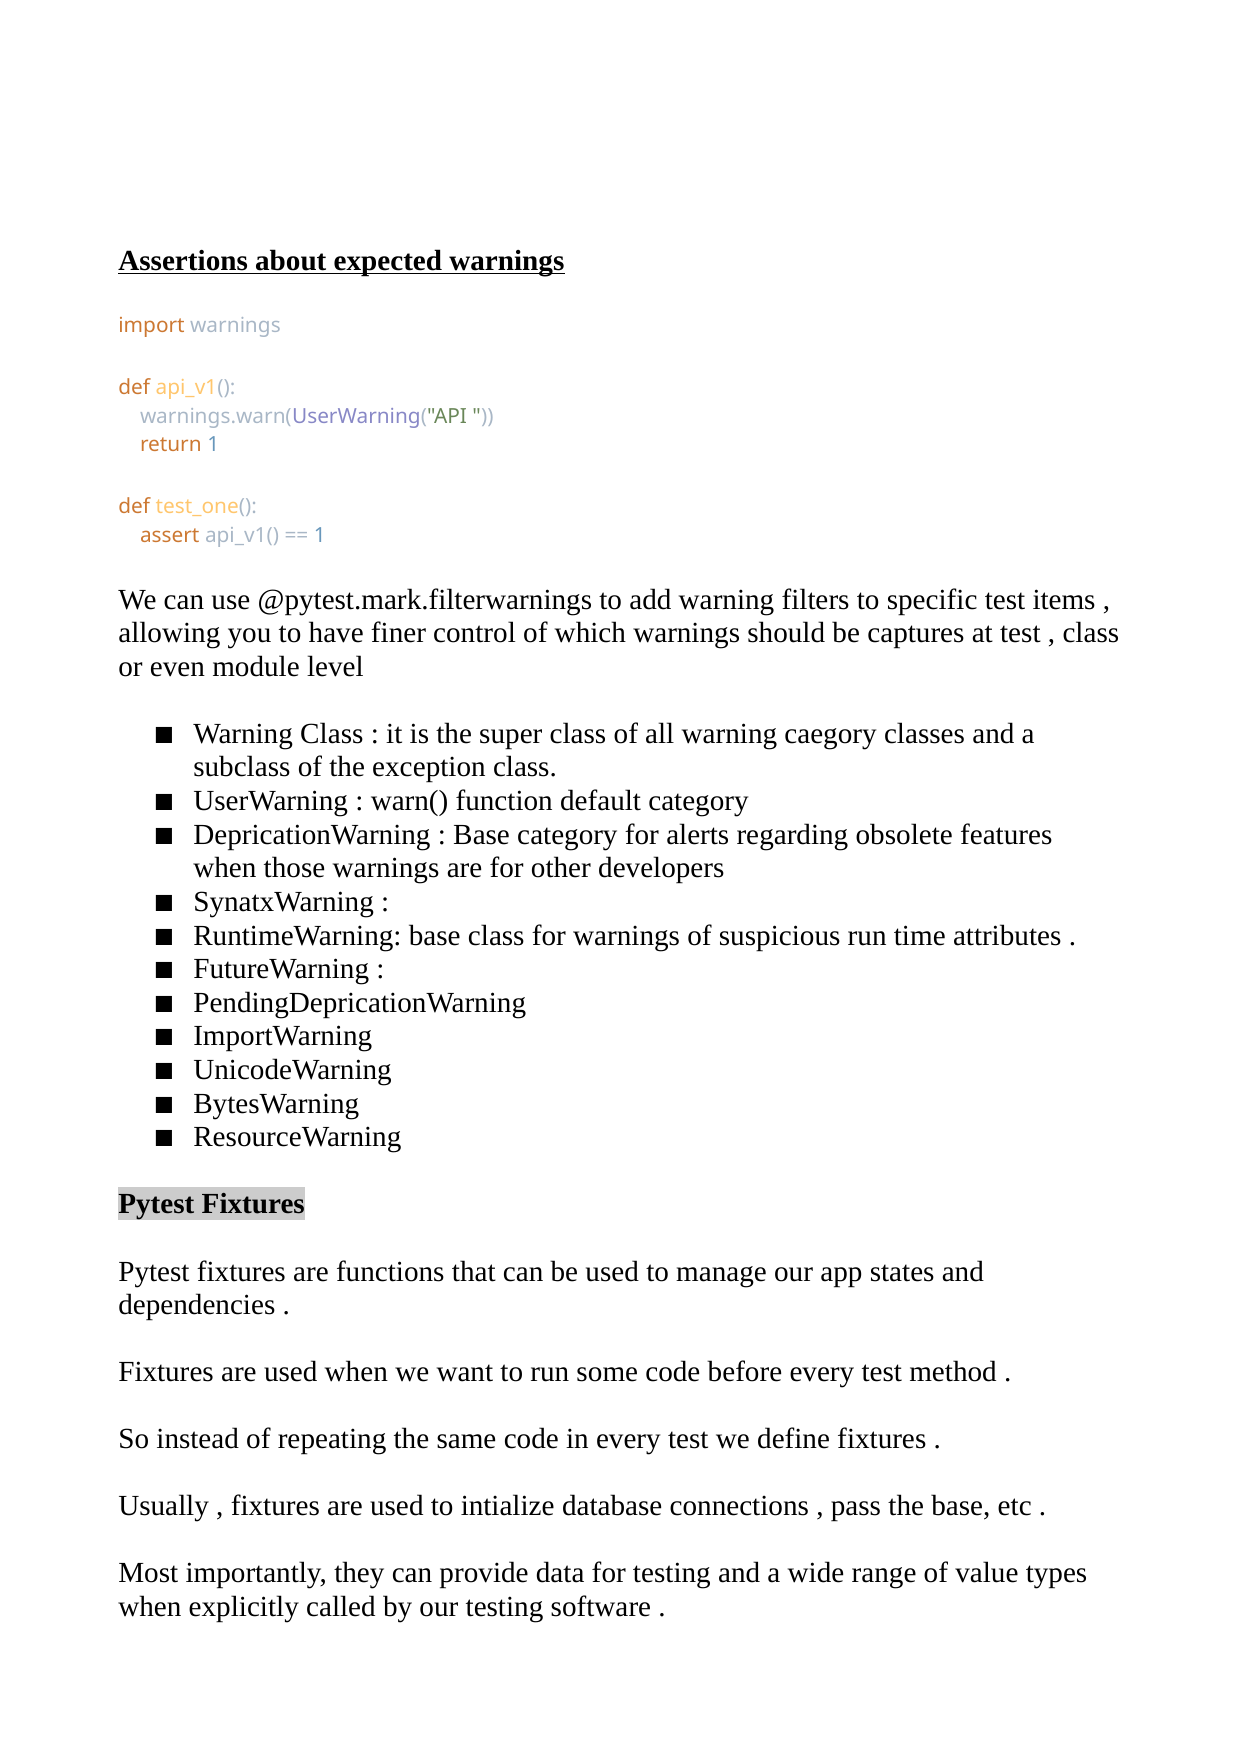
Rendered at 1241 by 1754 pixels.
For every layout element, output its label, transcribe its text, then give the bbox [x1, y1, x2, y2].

list SynatxWarning : [156, 884, 1122, 918]
text Pytest Fixtures [118, 1187, 1122, 1220]
text Assertions about expected warnings [118, 243, 1122, 277]
list ImportWarning [156, 1018, 1122, 1052]
text import warnings def api_v1(): warnings.warn(UserWarning("API ")) return 1 def test_one(): assert api_v1() == 1 [118, 311, 1122, 548]
text Most importantly, they can provide data for testing and a wide range of value types when explicitly called by our testing software . [118, 1556, 1122, 1623]
list UnicodeWarning [156, 1052, 1122, 1086]
text We can use @pytest.mark.filterwarnings to add warning filters to specific test items , allowing you to have finer control of which warnings should be captures at test , class or even module level [118, 582, 1122, 682]
list Warning Class : it is the super class of all warning caegory classes and a subclass of the exception class. [156, 716, 1122, 783]
list FutureWarning : [156, 951, 1122, 985]
text Usually , fixtures are used to intialize database connections , pass the base, etc . [118, 1488, 1122, 1522]
text Fixtures are used when we want to run some code before every test method . [118, 1354, 1122, 1388]
list DepricationWarning : Base category for alerts regarding obsolete features when those warnings are for other developers [156, 817, 1122, 884]
list UserWarning : warn() function default category [156, 783, 1122, 817]
list BytesWarning [156, 1086, 1122, 1119]
list ResourceWarning [156, 1119, 1122, 1153]
list PendingDepricationWarning [156, 985, 1122, 1018]
text Pytest fixtures are functions that can be used to manage our app states and dependencies . [118, 1254, 1122, 1321]
list RuntimeWarning: base class for warnings of suspicious run time attributes . [156, 918, 1122, 951]
text So instead of repeating the same code in every test we define fixtures . [118, 1421, 1122, 1455]
